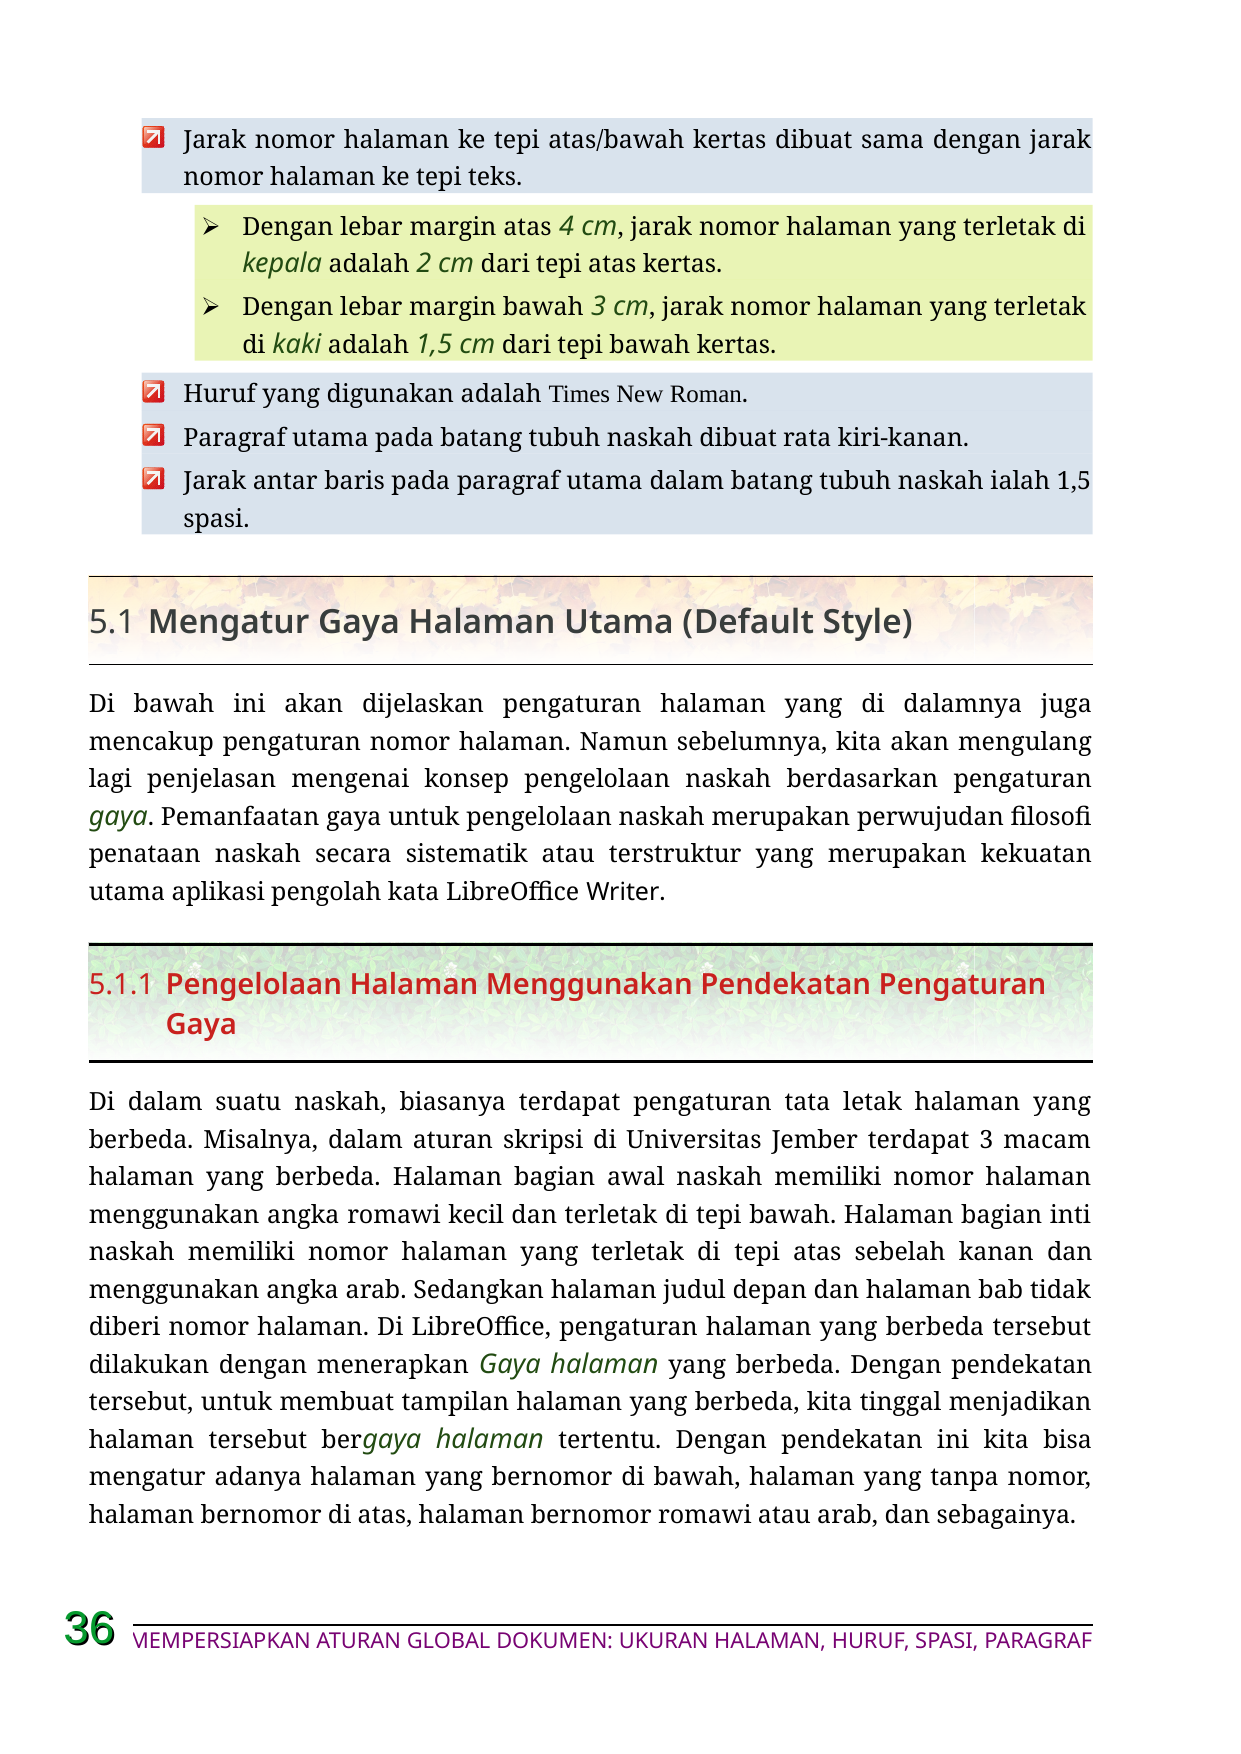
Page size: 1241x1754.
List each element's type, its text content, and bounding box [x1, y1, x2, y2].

list Huruf yang digunakan adalah Times New Roman. [142, 373, 1093, 410]
list Dengan lebar margin atas 4 cm, jarak nomor halaman yang terletak di kepala adalah 2 cm dari tepi atas kertas. [195, 205, 1093, 280]
list Jarak nomor halaman ke tepi atas/bawah kertas dibuat sama dengan jarak nomor halaman ke tepi teks. [142, 118, 1093, 193]
list Dengan lebar margin bawah 3 cm, jarak nomor halaman yang terletak di kaki adalah 1,5 cm dari tepi bawah kertas. [195, 286, 1093, 361]
list Paragraf utama pada batang tubuh naskah dibuat rata kiri-kanan. [142, 416, 1093, 453]
text Di dalam suatu naskah, biasanya terdapat pengaturan tata letak halaman yang berbeda. Misalnya, dalam aturan skripsi di Universitas Jember terdapat 3 macam halaman yang berbeda. Halaman bagian awal naskah memiliki nomor halaman menggunakan angka romawi kecil dan terletak di tepi bawah. Halaman bagian inti naskah memiliki nomor halaman yang terletak di tepi atas sebelah kanan dan menggunakan angka arab. Sedangkan halaman judul depan dan halaman bab tidak diberi nomor halaman. Di LibreOffice, pengaturan halaman yang berbeda tersebut dilakukan dengan menerapkan Gaya halaman yang berbeda. Dengan pendekatan tersebut, untuk membuat tampilan halaman yang berbeda, kita tinggal menjadikan halaman tersebut bergaya halaman tertentu. Dengan pendekatan ini kita bisa mengatur adanya halaman yang bernomor di bawah, halaman yang tanpa nomor, halaman bernomor di atas, halaman bernomor romawi atau arab, dan sebagainya. [88, 1081, 1093, 1531]
list Jarak antar baris pada paragraf utama dalam batang tubuh naskah ialah 1,5 spasi. [142, 459, 1093, 534]
text Di bawah ini akan dijelaskan pengaturan halaman yang di dalamnya juga mencakup pengaturan nomor halaman. Namun sebelumnya, kita akan mengulang lagi penjelasan mengenai konsep pengelolaan naskah berdasarkan pengaturan gaya. Pemanfaatan gaya untuk pengelolaan naskah merupakan perwujudan filosofi penataan naskah secara sistematik atau terstruktur yang merupakan kekuatan utama aplikasi pengolah kata LibreOffice Writer. [88, 682, 1093, 907]
